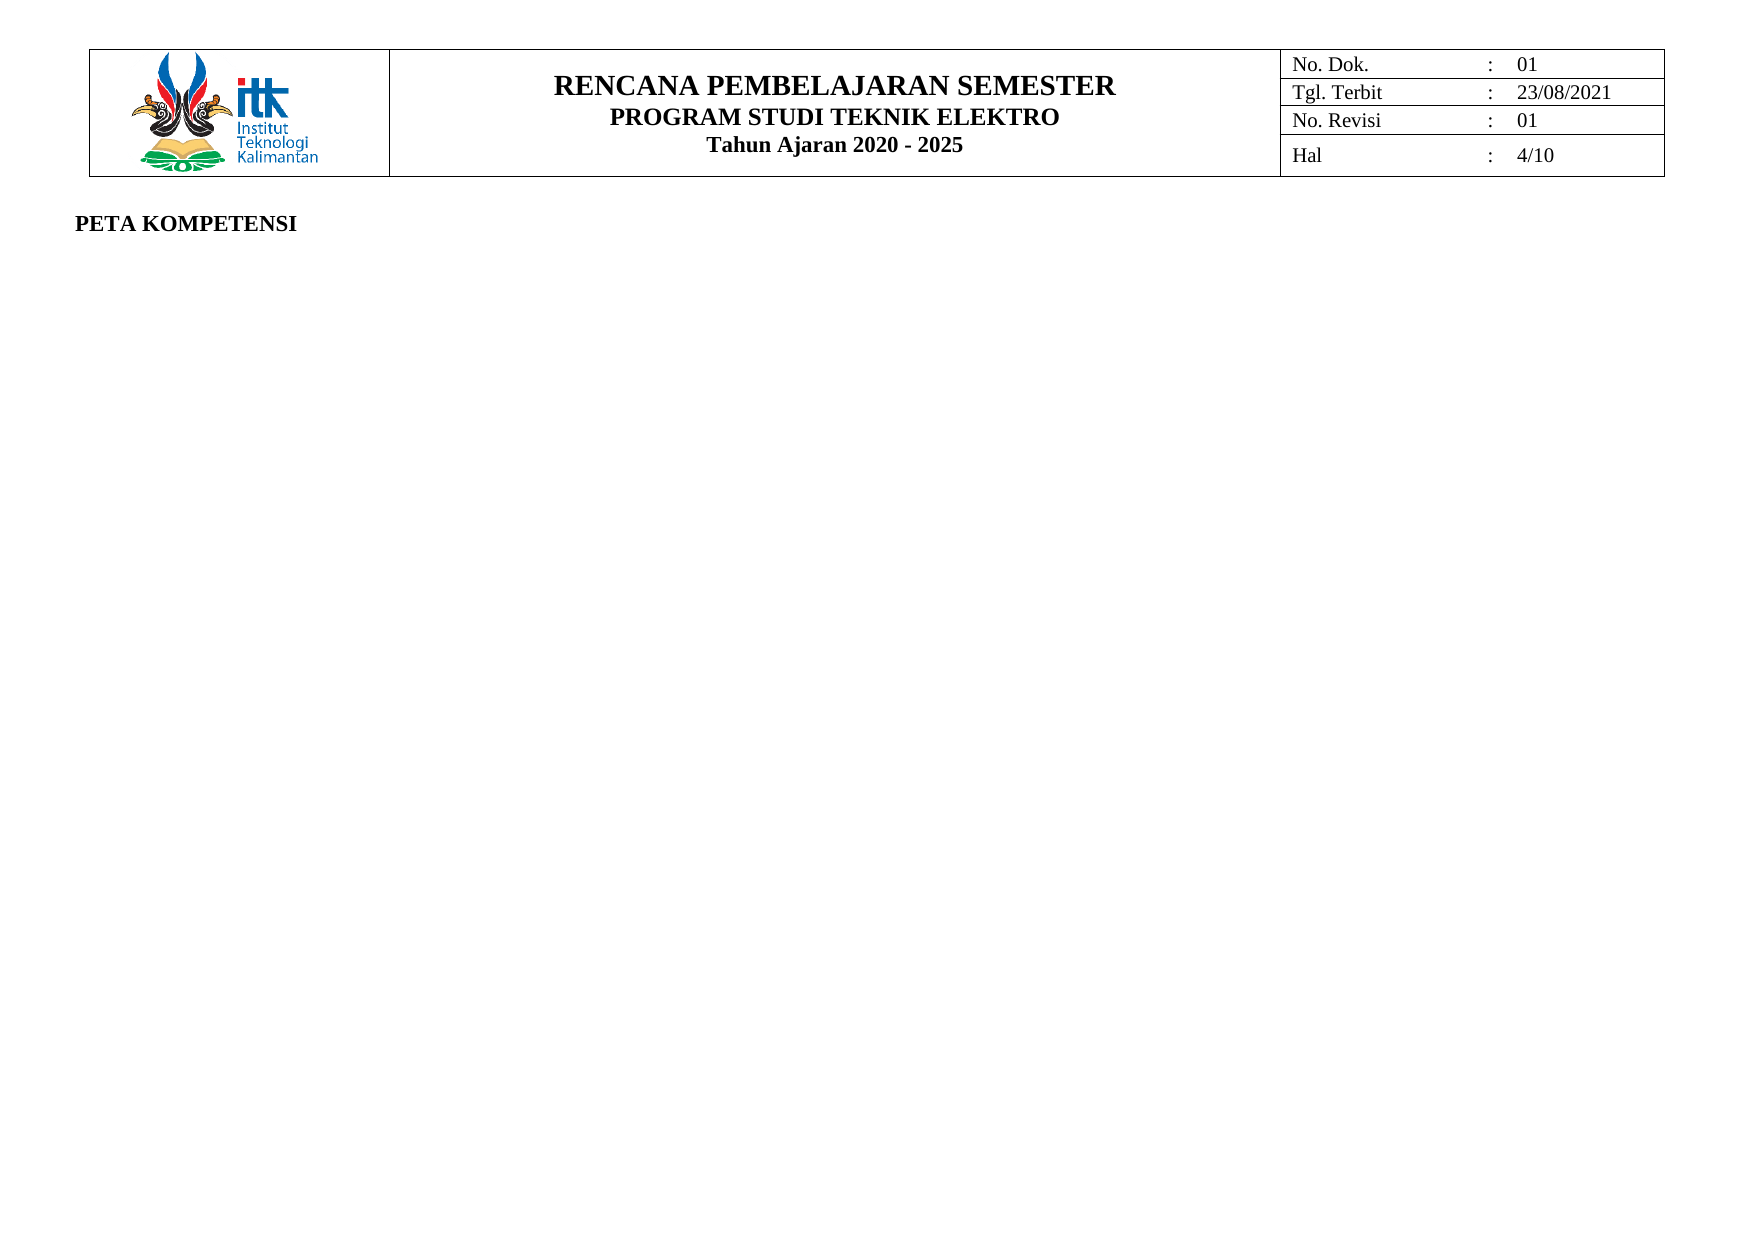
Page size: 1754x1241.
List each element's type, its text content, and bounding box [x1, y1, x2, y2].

picture [127, 50, 322, 176]
subtitle PETA KOMPETENSI [75, 210, 1679, 236]
